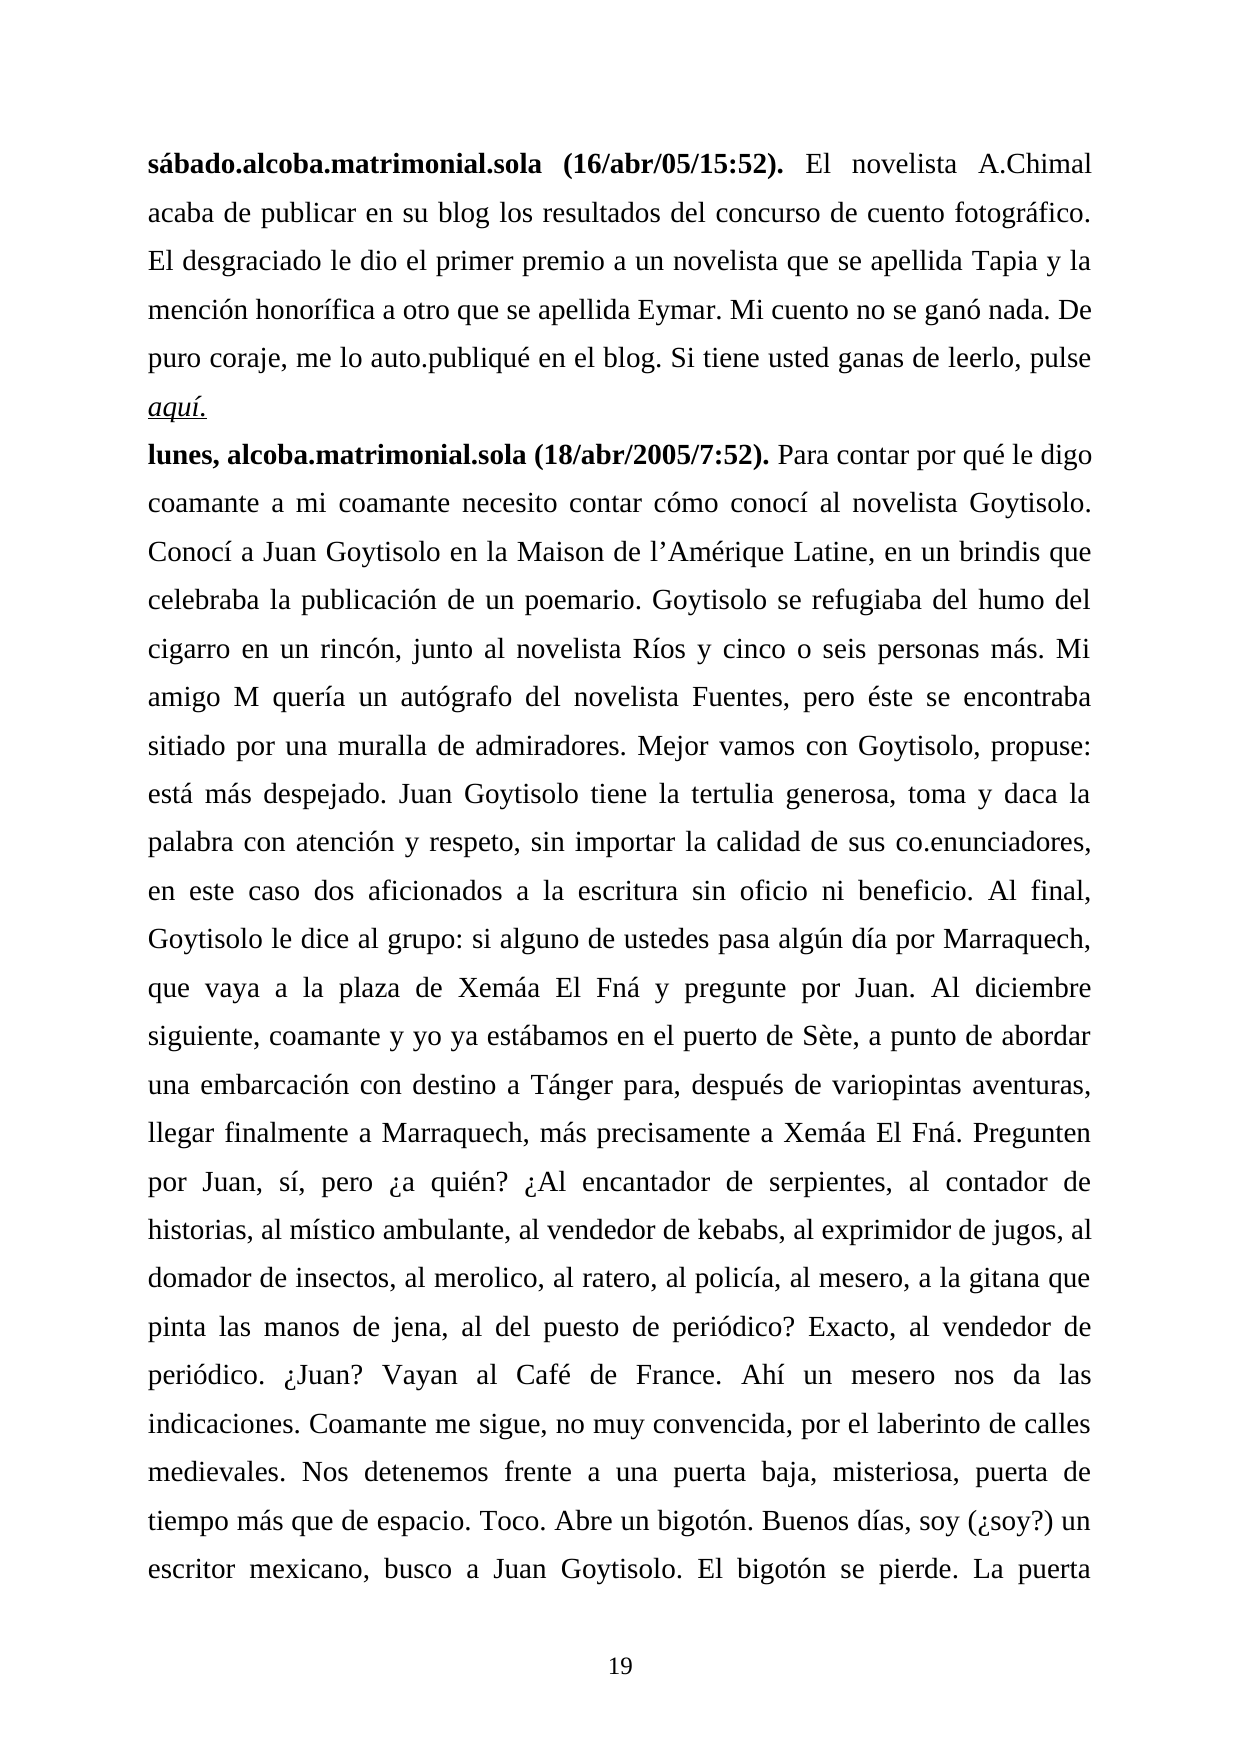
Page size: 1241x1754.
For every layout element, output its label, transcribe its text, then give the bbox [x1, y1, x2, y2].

text lunes, alcoba.matrimonial.sola (18/abr/2005/7:52). Para contar por qué le digo coamante a mi coamante necesito contar cómo conocí al novelista Goytisolo. Conocí a Juan Goytisolo en la Maison de l’Amérique Latine, en un brindis que celebraba la publicación de un poemario. Goytisolo se refugiaba del humo del cigarro en un rincón, junto al novelista Ríos y cinco o seis personas más. Mi amigo M quería un autógrafo del novelista Fuentes, pero éste se encontraba sitiado por una muralla de admiradores. Mejor vamos con Goytisolo, propuse: está más despejado. Juan Goytisolo tiene la tertulia generosa, toma y daca la palabra con atención y respeto, sin importar la calidad de sus co.enunciadores, en este caso dos aficionados a la escritura sin oficio ni beneficio. Al final, Goytisolo le dice al grupo: si alguno de ustedes pasa algún día por Marraquech, que vaya a la plaza de Xemáa El Fná y pregunte por Juan. Al diciembre siguiente, coamante y yo ya estábamos en el puerto de Sète, a punto de abordar una embarcación con destino a Tánger para, después de variopintas aventuras, llegar finalmente a Marraquech, más precisamente a Xemáa El Fná. Pregunten por Juan, sí, pero ¿a quién? ¿Al encantador de serpientes, al contador de historias, al místico ambulante, al vendedor de kebabs, al exprimidor de jugos, al domador de insectos, al merolico, al ratero, al policía, al mesero, a la gitana que pinta las manos de jena, al del puesto de periódico? Exacto, al vendedor de periódico. ¿Juan? Vayan al Café de France. Ahí un mesero nos da las indicaciones. Coamante me sigue, no muy convencida, por el laberinto de calles medievales. Nos detenemos frente a una puerta baja, misteriosa, puerta de tiempo más que de espacio. Toco. Abre un bigotón. Buenos días, soy (¿soy?) un escritor mexicano, busco a Juan Goytisolo. El bigotón se pierde. La puerta [148, 438, 1092, 1585]
text sábado.alcoba.matrimonial.sola (16/abr/05/15:52). El novelista A.Chimal acaba de publicar en su blog los resultados del concurso de cuento fotográfico. El desgraciado le dio el primer premio a un novelista que se apellida Tapia y la mención honorífica a otro que se apellida Eymar. Mi cuento no se ganó nada. De puro coraje, me lo auto.publiqué en el blog. Si tiene usted ganas de leerlo, pulse aquí. [148, 148, 1092, 422]
